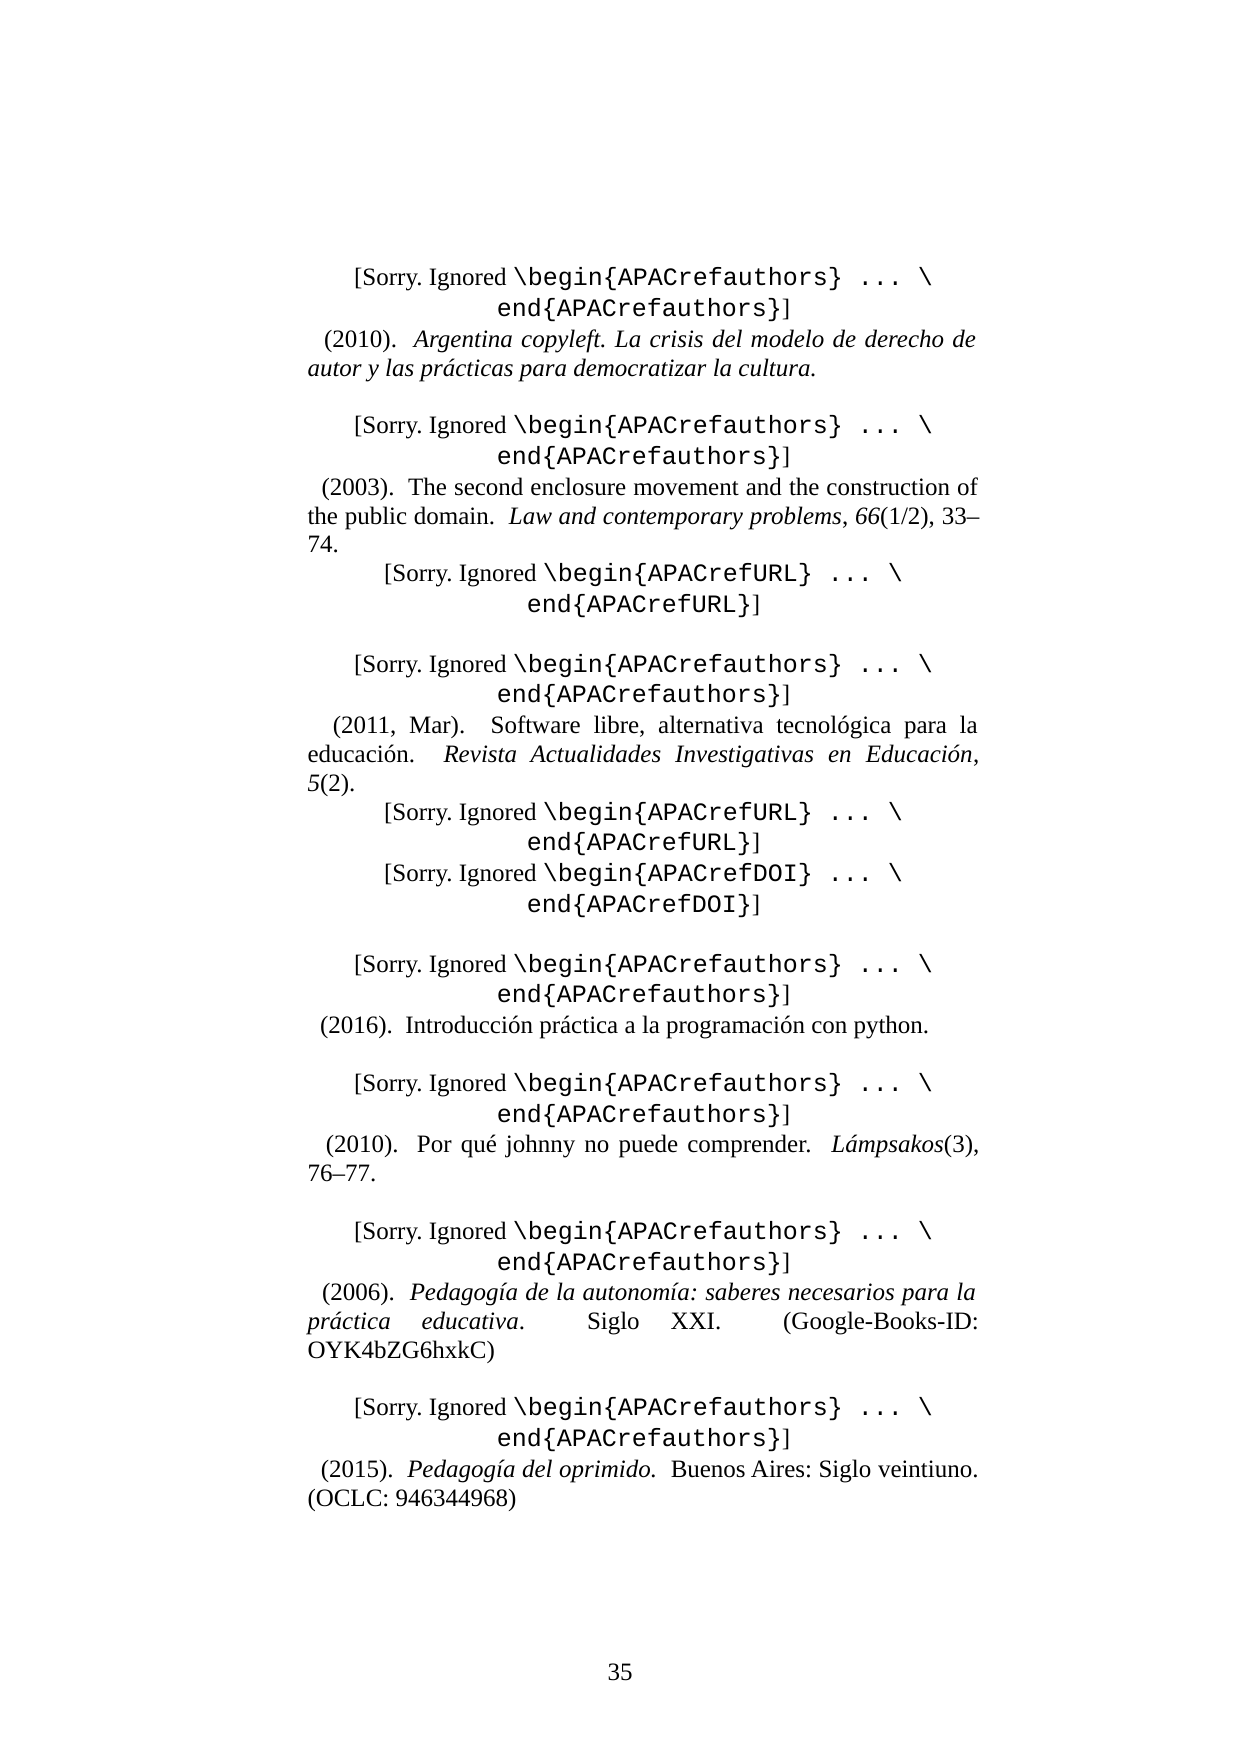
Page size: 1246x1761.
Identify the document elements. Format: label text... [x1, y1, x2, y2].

text [Sorry. Ignored \begin{APACrefauthors} ... \end{APACrefauthors}] [307, 649, 979, 710]
text (2003). The second enclosure movement and the construction of the public domain. Law and contemporary problems, 66(1/2), 33–74. [307, 472, 979, 558]
text [Sorry. Ignored \begin{APACrefauthors} ... \end{APACrefauthors}] [307, 1392, 979, 1454]
text (2016). Introducción práctica a la programación con python. [307, 1010, 979, 1039]
text [Sorry. Ignored \begin{APACrefauthors} ... \end{APACrefauthors}] [307, 262, 979, 324]
text [Sorry. Ignored \begin{APACrefDOI} ... \end{APACrefDOI}] [307, 858, 979, 920]
text [Sorry. Ignored \begin{APACrefauthors} ... \end{APACrefauthors}] [307, 949, 979, 1010]
text (2010). Por qué johnny no puede comprender. Lámpsakos(3), 76–77. [307, 1129, 979, 1187]
text (2010). Argentina copyleft. La crisis del modelo de derecho de autor y las prácticas para democratizar la cultura. [307, 324, 979, 382]
text [Sorry. Ignored \begin{APACrefURL} ... \end{APACrefURL}] [307, 797, 979, 858]
text [Sorry. Ignored \begin{APACrefURL} ... \end{APACrefURL}] [307, 558, 979, 620]
text [Sorry. Ignored \begin{APACrefauthors} ... \end{APACrefauthors}] [307, 1216, 979, 1277]
text [Sorry. Ignored \begin{APACrefauthors} ... \end{APACrefauthors}] [307, 410, 979, 472]
text (2006). Pedagogía de la autonomía: saberes necesarios para la práctica educativa. Siglo XXI. (Google-Books-ID: OYK4bZG6hxkC) [307, 1277, 979, 1364]
text (2011, Mar). Software libre, alternativa tecnológica para la educación. Revista Actualidades Investigativas en Educación, 5(2). [307, 710, 979, 797]
text [Sorry. Ignored \begin{APACrefauthors} ... \end{APACrefauthors}] [307, 1068, 979, 1129]
text (2015). Pedagogía del oprimido. Buenos Aires: Siglo veintiuno. (OCLC: 946344968) [307, 1454, 979, 1512]
